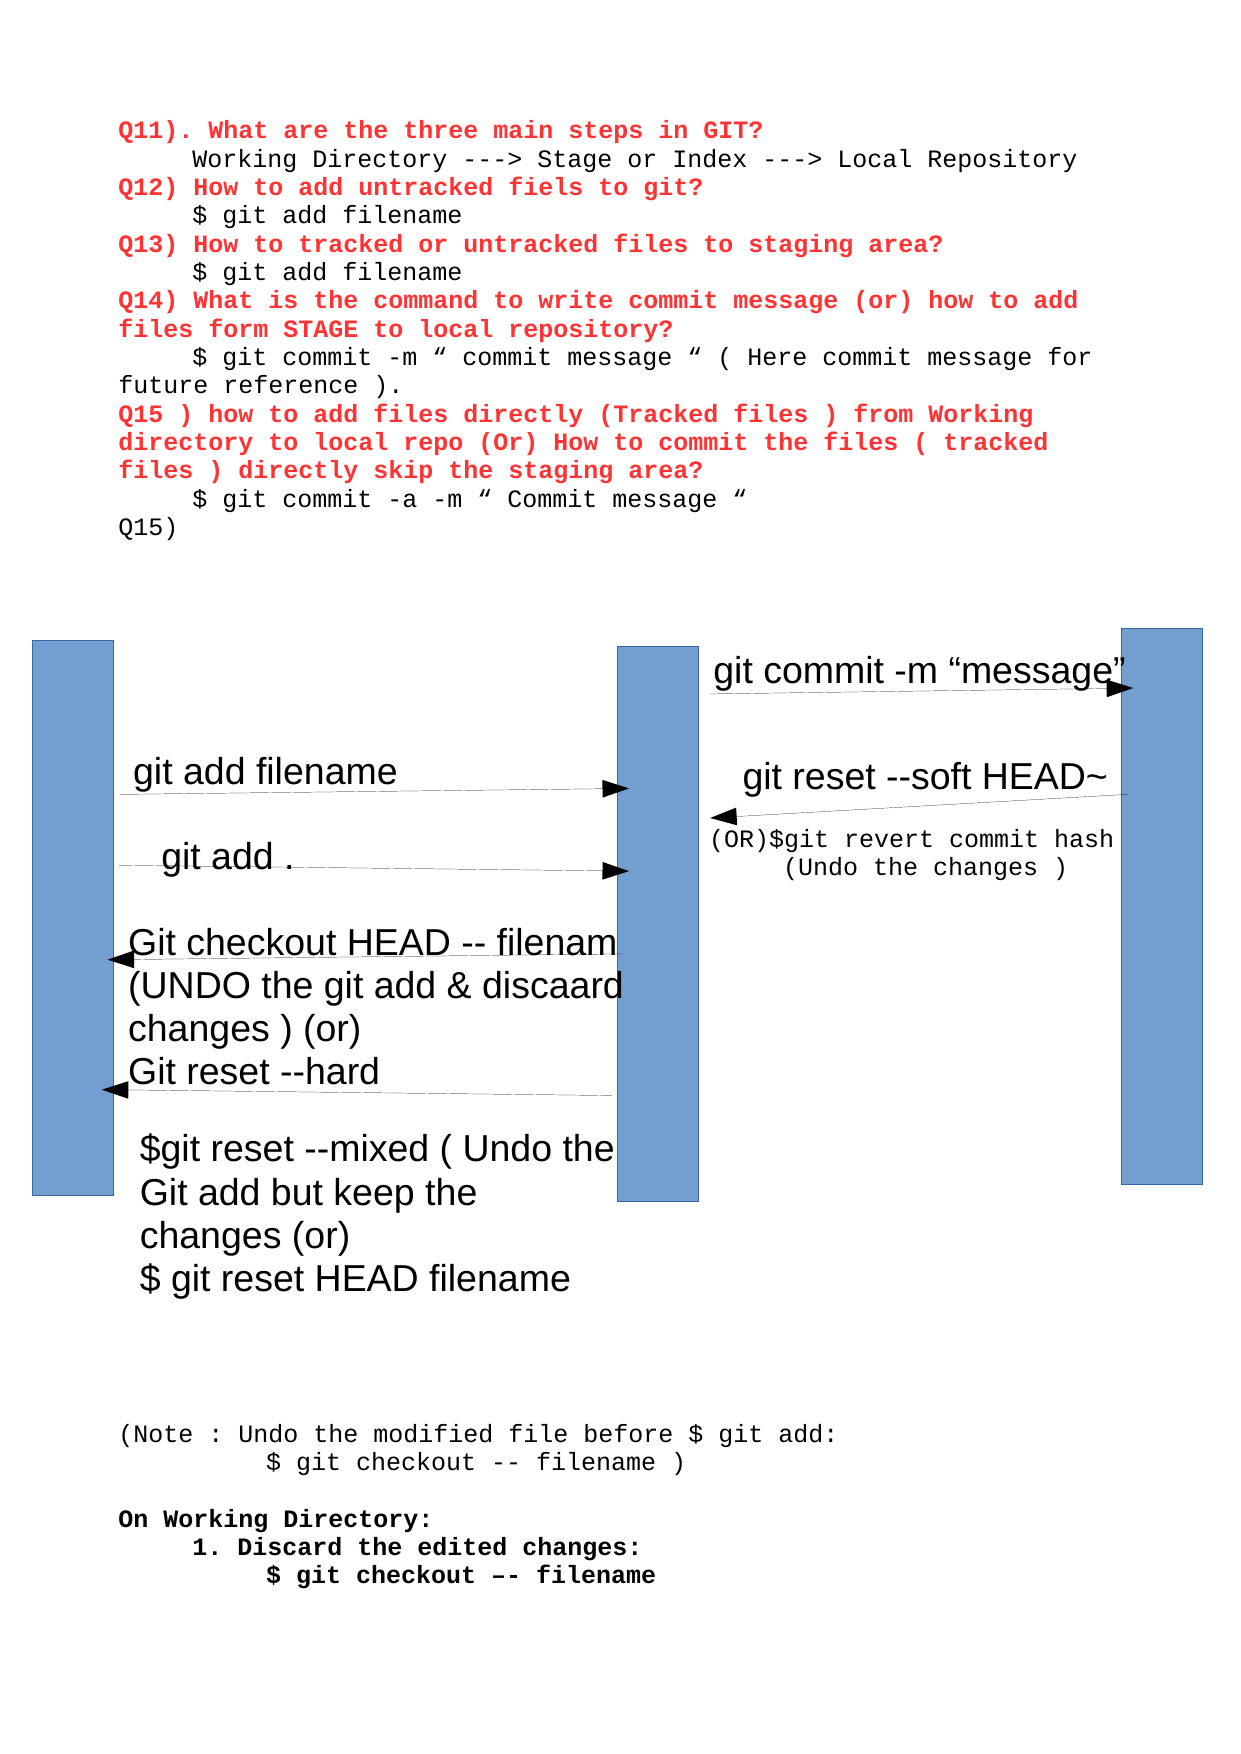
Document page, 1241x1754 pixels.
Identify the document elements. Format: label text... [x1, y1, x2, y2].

text $ git checkout –- filename [118, 1563, 1122, 1591]
text $ git add filename [118, 260, 1122, 288]
text (Undo the changes ) [270, 855, 617, 870]
text $ git commit -a -m “ Commit message “ [118, 486, 1122, 515]
text (Undo the changes ) [118, 855, 617, 883]
text Q14) What is the command to write commit message (or) how to add files form STAGE to local repository? [118, 288, 1122, 345]
text (Note : Undo the modified file before $ git add: [118, 1421, 1122, 1450]
text $ git checkout -- filename ) [118, 1450, 1122, 1478]
text Working Directory ---> Stage or Index ---> Local Repository [118, 146, 1122, 175]
text Q11). What are the three main steps in GIT? [118, 118, 1122, 146]
text 1. Discard the edited changes: [118, 1535, 1122, 1563]
text (Undo the changes ) [699, 855, 1121, 883]
text Q12) How to add untracked fiels to git? [118, 175, 1122, 203]
text On Working Directory: [118, 1506, 1122, 1535]
text Q13) How to tracked or untracked files to staging area? [118, 231, 1122, 260]
text $ git add filename [118, 203, 1122, 231]
text Q15 ) how to add files directly (Tracked files ) from Working directory to local repo (Or) How to commit the files ( tracked files ) directly skip the staging area? [118, 401, 1122, 486]
text Q15) [118, 515, 1122, 543]
text $ git commit -m “ commit message “ ( Here commit message for future reference ). [118, 345, 1122, 401]
text (OR)$git revert commit hash [699, 656, 1121, 855]
text (OR)$git revert commit hash [118, 656, 617, 855]
